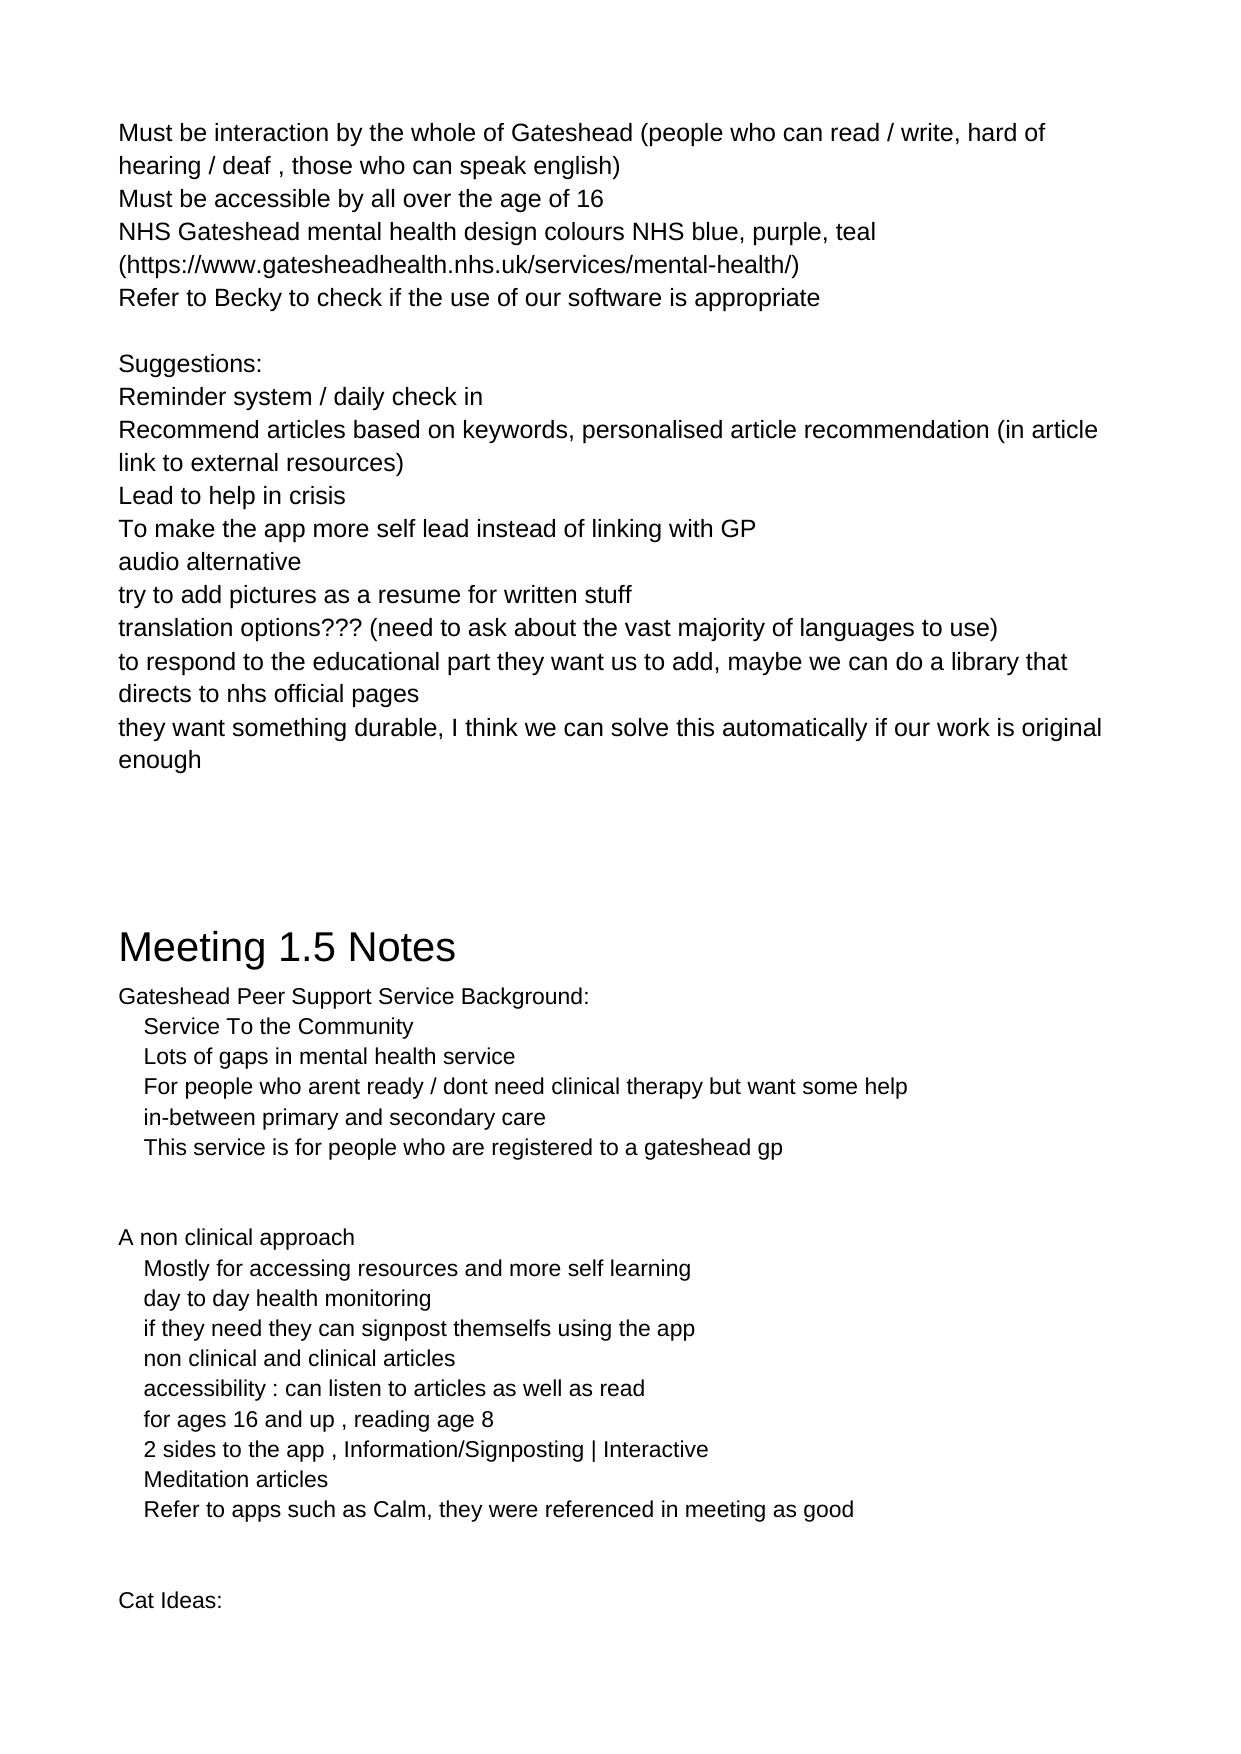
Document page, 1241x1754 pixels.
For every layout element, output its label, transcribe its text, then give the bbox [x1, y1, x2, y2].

text This service is for people who are registered to a gateshead gp [118, 1134, 1122, 1160]
text Reminder system / daily check in [118, 382, 1122, 411]
text accessibility : can listen to articles as well as read [118, 1375, 1122, 1402]
text Meditation articles [118, 1466, 1122, 1492]
text translation options??? (need to ask about the vast majority of languages to use) [118, 613, 1122, 642]
text Refer to apps such as Calm, they were referenced in meeting as good [118, 1496, 1122, 1523]
text Lots of gaps in mental health service [118, 1043, 1122, 1069]
text For people who arent ready / dont need clinical therapy but want some help [118, 1073, 1122, 1100]
text try to add pictures as a resume for written stuff [118, 580, 1122, 609]
text A non clinical approach [118, 1224, 1122, 1251]
text Refer to Becky to check if the use of our software is appropriate [118, 283, 1122, 312]
text day to day health monitoring [118, 1285, 1122, 1311]
text To make the app more self lead instead of linking with GP [118, 514, 1122, 543]
text Must be interaction by the whole of Gateshead (people who can read / write, hard of hearing / deaf , those who can speak english) [118, 118, 1122, 180]
text Lead to help in crisis [118, 481, 1122, 510]
text Must be accessible by all over the age of 16 [118, 184, 1122, 213]
text Cat Ideas: [118, 1587, 1122, 1613]
text for ages 16 and up , reading age 8 [118, 1406, 1122, 1432]
text to respond to the educational part they want us to add, maybe we can do a library that directs to nhs official pages [118, 646, 1122, 708]
text Recommend articles based on keywords, personalised article recommendation (in article link to external resources) [118, 415, 1122, 477]
text Suggestions: [118, 349, 1122, 378]
text if they need they can signpost themselfs using the app [118, 1315, 1122, 1341]
text Mostly for accessing resources and more self learning [118, 1254, 1122, 1281]
text NHS Gateshead mental health design colours NHS blue, purple, teal (https://www.gatesheadhealth.nhs.uk/services/mental-health/) [118, 217, 1122, 279]
text Service To the Community [118, 1013, 1122, 1039]
text in-between primary and secondary care [118, 1103, 1122, 1130]
text audio alternative [118, 547, 1122, 576]
text Gateshead Peer Support Service Background: [118, 983, 1122, 1009]
text 2 sides to the app , Information/Signposting | Interactive [118, 1436, 1122, 1462]
text they want something durable, I think we can solve this automatically if our work is original enough [118, 712, 1122, 774]
subtitle Meeting 1.5 Notes [118, 922, 1122, 970]
text non clinical and clinical articles [118, 1345, 1122, 1372]
